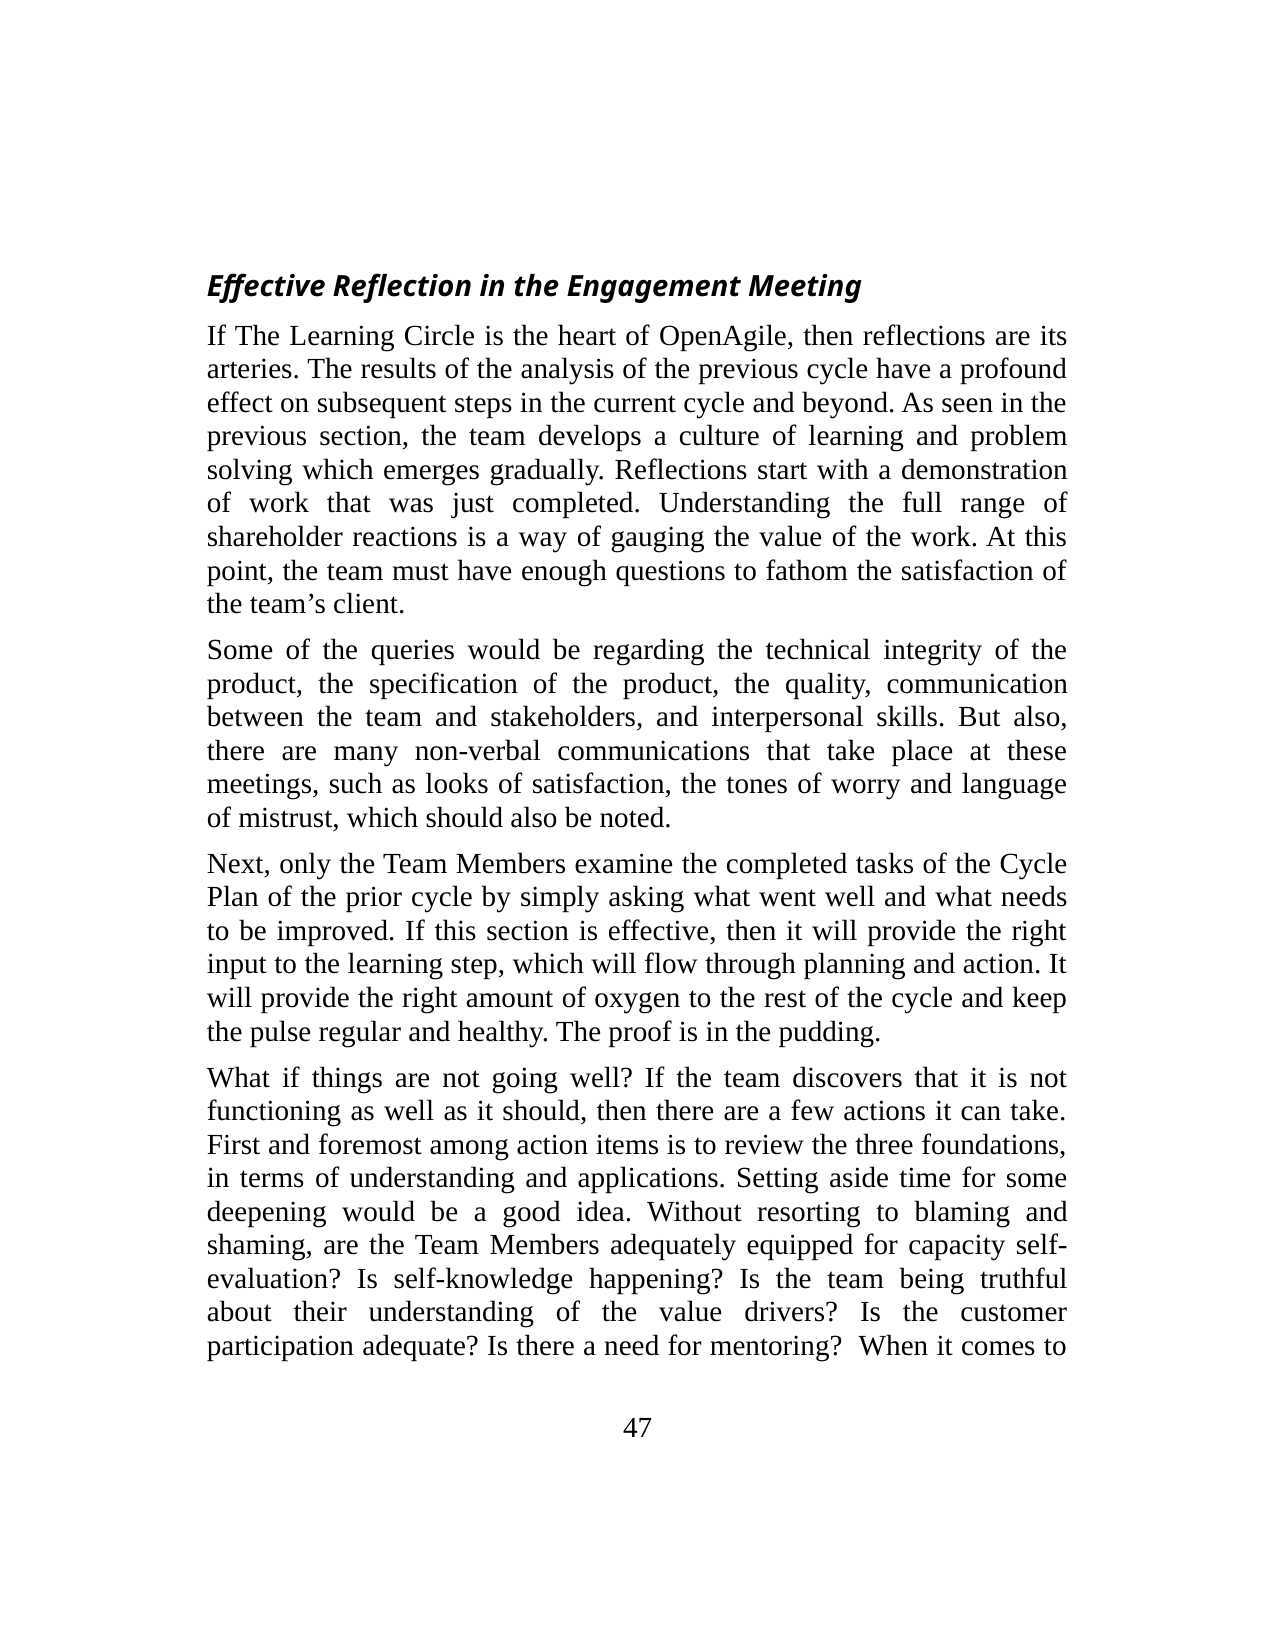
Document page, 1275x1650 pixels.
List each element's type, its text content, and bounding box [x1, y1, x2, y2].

text What if things are not going well? If the team discovers that it is not functioning as well as it should, then there are a few actions it can take. First and foremost among action items is to review the three foundations, in terms of understanding and applications. Setting aside time for some deepening would be a good idea. Without resorting to blaming and shaming, are the Team Members adequately equipped for capacity self-evaluation? Is self-knowledge happening? Is the team being truthful about their understanding of the value drivers? Is the customer participation adequate? Is there a need for mentoring? When it comes to [207, 1060, 1068, 1362]
text If The Learning Circle is the heart of OpenAgile, then reflections are its arteries. The results of the analysis of the previous cycle have a profound effect on subsequent steps in the current cycle and beyond. As seen in the previous section, the team develops a culture of learning and problem solving which emerges gradually. Reflections start with a demonstration of work that was just completed. Understanding the full range of shareholder reactions is a way of gauging the value of the work. At this point, the team must have enough questions to fathom the satisfaction of the team’s client. [207, 318, 1068, 620]
text Some of the queries would be regarding the technical integrity of the product, the specification of the product, the quality, communication between the team and stakeholders, and interpersonal skills. But also, there are many non-verbal communications that take place at these meetings, such as looks of satisfaction, the tones of worry and language of mistrust, which should also be noted. [207, 632, 1068, 833]
text Next, only the Team Members examine the completed tasks of the Cycle Plan of the prior cycle by simply asking what went well and what needs to be improved. If this section is effective, then it will provide the right input to the learning step, which will flow through planning and action. It will provide the right amount of oxygen to the rest of the cycle and keep the pulse regular and healthy. The proof is in the pudding. [207, 846, 1068, 1047]
subtitle Effective Reflection in the Engagement Meeting [207, 266, 1068, 305]
